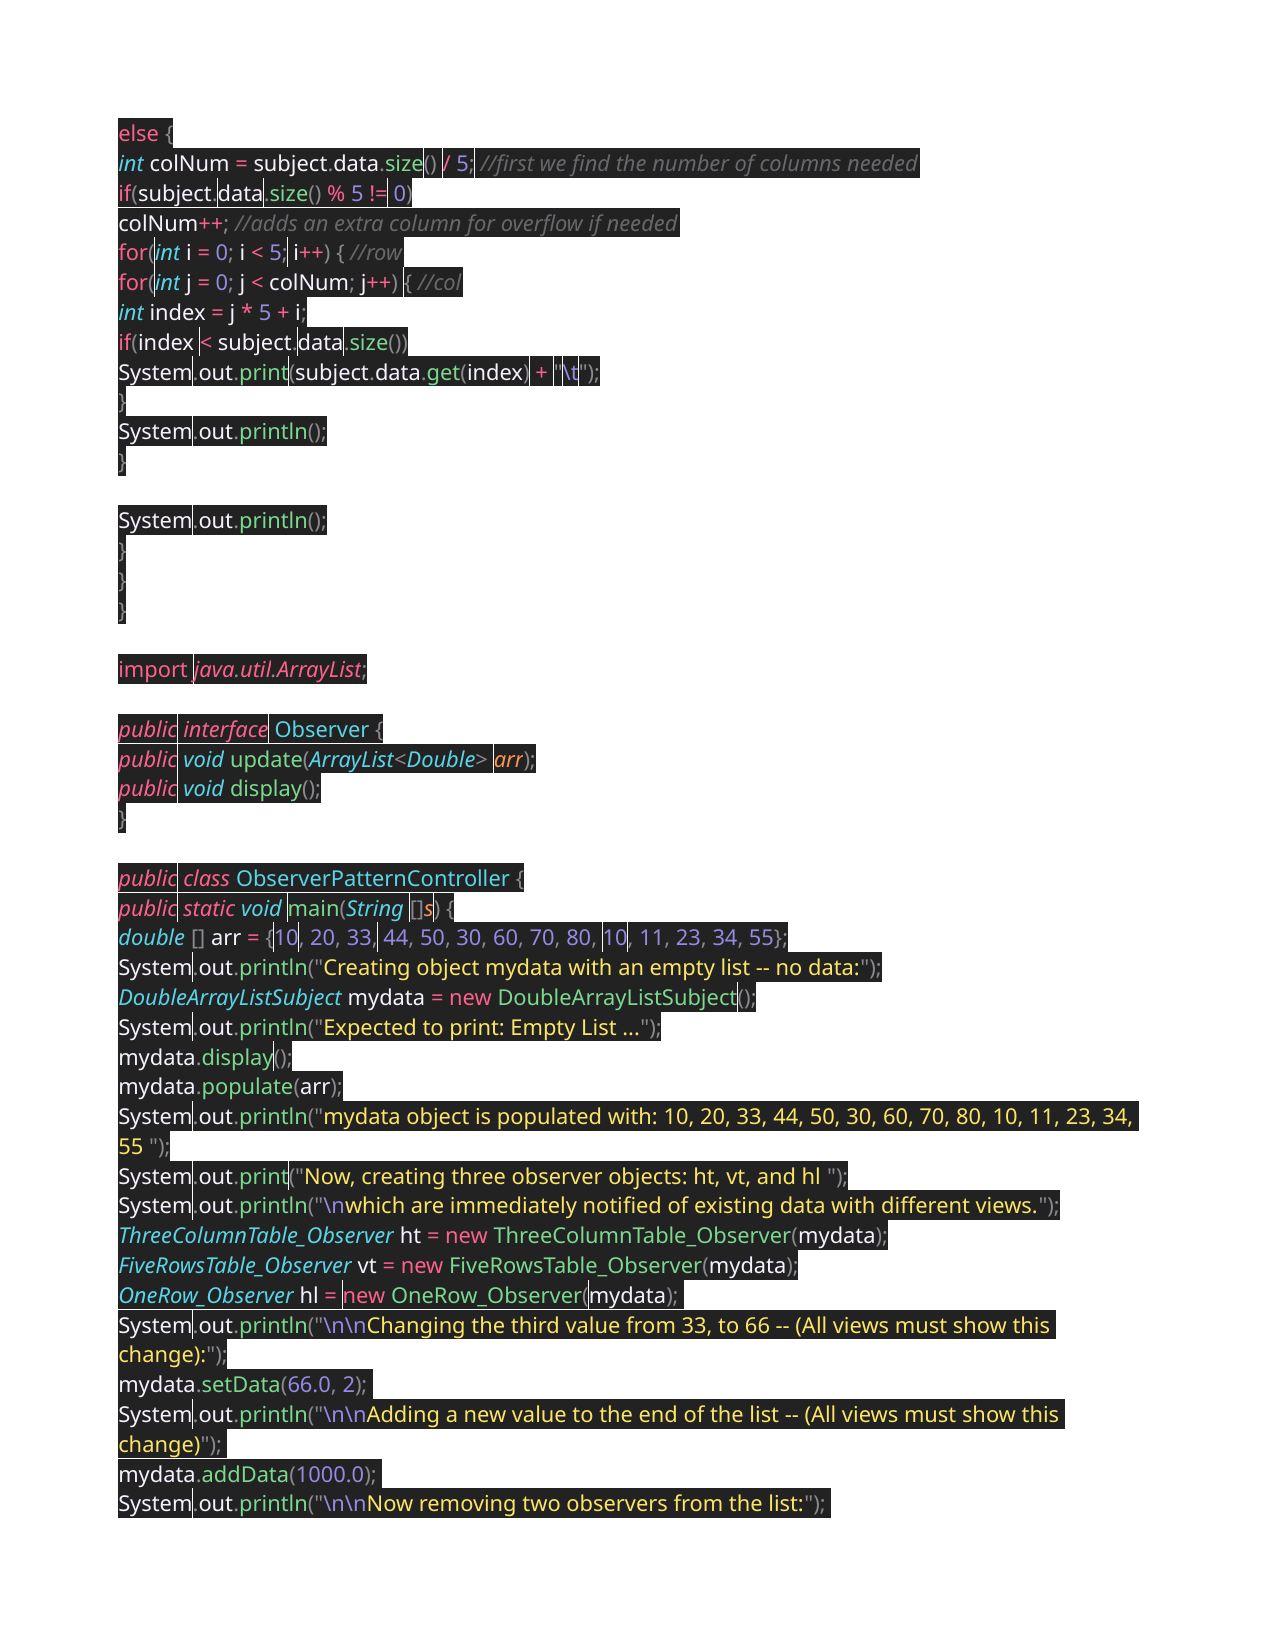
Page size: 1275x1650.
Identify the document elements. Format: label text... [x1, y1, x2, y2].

text } [118, 535, 1157, 565]
text } [118, 386, 1157, 416]
text mydata.addData(1000.0); [118, 1458, 1157, 1488]
text System.out.print(subject.data.get(index) + "\t"); [118, 356, 1157, 386]
text int index = j * 5 + i; [118, 297, 1157, 327]
text import java.util.ArrayList; [118, 654, 1157, 684]
text public void display(); [118, 773, 1157, 803]
text public static void main(String []s) { [118, 892, 1157, 922]
text public interface Observer { [118, 714, 1157, 743]
text if(subject.data.size() % 5 != 0) [118, 178, 1157, 207]
text DoubleArrayListSubject mydata = new DoubleArrayListSubject(); [118, 982, 1157, 1012]
text mydata.setData(66.0, 2); [118, 1369, 1157, 1399]
text int colNum = subject.data.size() / 5; //first we find the number of columns needed [118, 148, 1157, 178]
text for(int i = 0; i < 5; i++) { //row [118, 237, 1157, 267]
text FiveRowsTable_Observer vt = new FiveRowsTable_Observer(mydata); [118, 1250, 1157, 1280]
text ThreeColumnTable_Observer ht = new ThreeColumnTable_Observer(mydata); [118, 1220, 1157, 1250]
text System.out.println("\nwhich are immediately notified of existing data with different views."); [118, 1190, 1157, 1220]
text public class ObserverPatternController { [118, 863, 1157, 892]
text System.out.println(); [118, 416, 1157, 446]
text if(index < subject.data.size()) [118, 327, 1157, 356]
text System.out.println("\n\nAdding a new value to the end of the list -- (All views must show this change)"); [118, 1399, 1157, 1458]
text System.out.println(); [118, 505, 1157, 535]
text System.out.println("Creating object mydata with an empty list -- no data:"); [118, 952, 1157, 982]
text } [118, 565, 1157, 595]
text } [118, 446, 1157, 476]
text mydata.display(); [118, 1041, 1157, 1071]
text else { [118, 118, 1157, 148]
text System.out.println("\n\nChanging the third value from 33, to 66 -- (All views must show this change):"); [118, 1309, 1157, 1369]
text OneRow_Observer hl = new OneRow_Observer(mydata); [118, 1280, 1157, 1309]
text for(int j = 0; j < colNum; j++) { //col [118, 267, 1157, 297]
text double [] arr = {10, 20, 33, 44, 50, 30, 60, 70, 80, 10, 11, 23, 34, 55}; [118, 922, 1157, 952]
text System.out.println("mydata object is populated with: 10, 20, 33, 44, 50, 30, 60, 70, 80, 10, 11, 23, 34, 55 "); [118, 1101, 1157, 1161]
text System.out.println("\n\nNow removing two observers from the list:"); [118, 1488, 1157, 1518]
text public void update(ArrayList<Double> arr); [118, 743, 1157, 773]
text System.out.print("Now, creating three observer objects: ht, vt, and hl "); [118, 1161, 1157, 1190]
text } [118, 803, 1157, 833]
text System.out.println("Expected to print: Empty List ..."); [118, 1012, 1157, 1041]
text colNum++; //adds an extra column for overflow if needed [118, 207, 1157, 237]
text mydata.populate(arr); [118, 1071, 1157, 1101]
text } [118, 595, 1157, 624]
